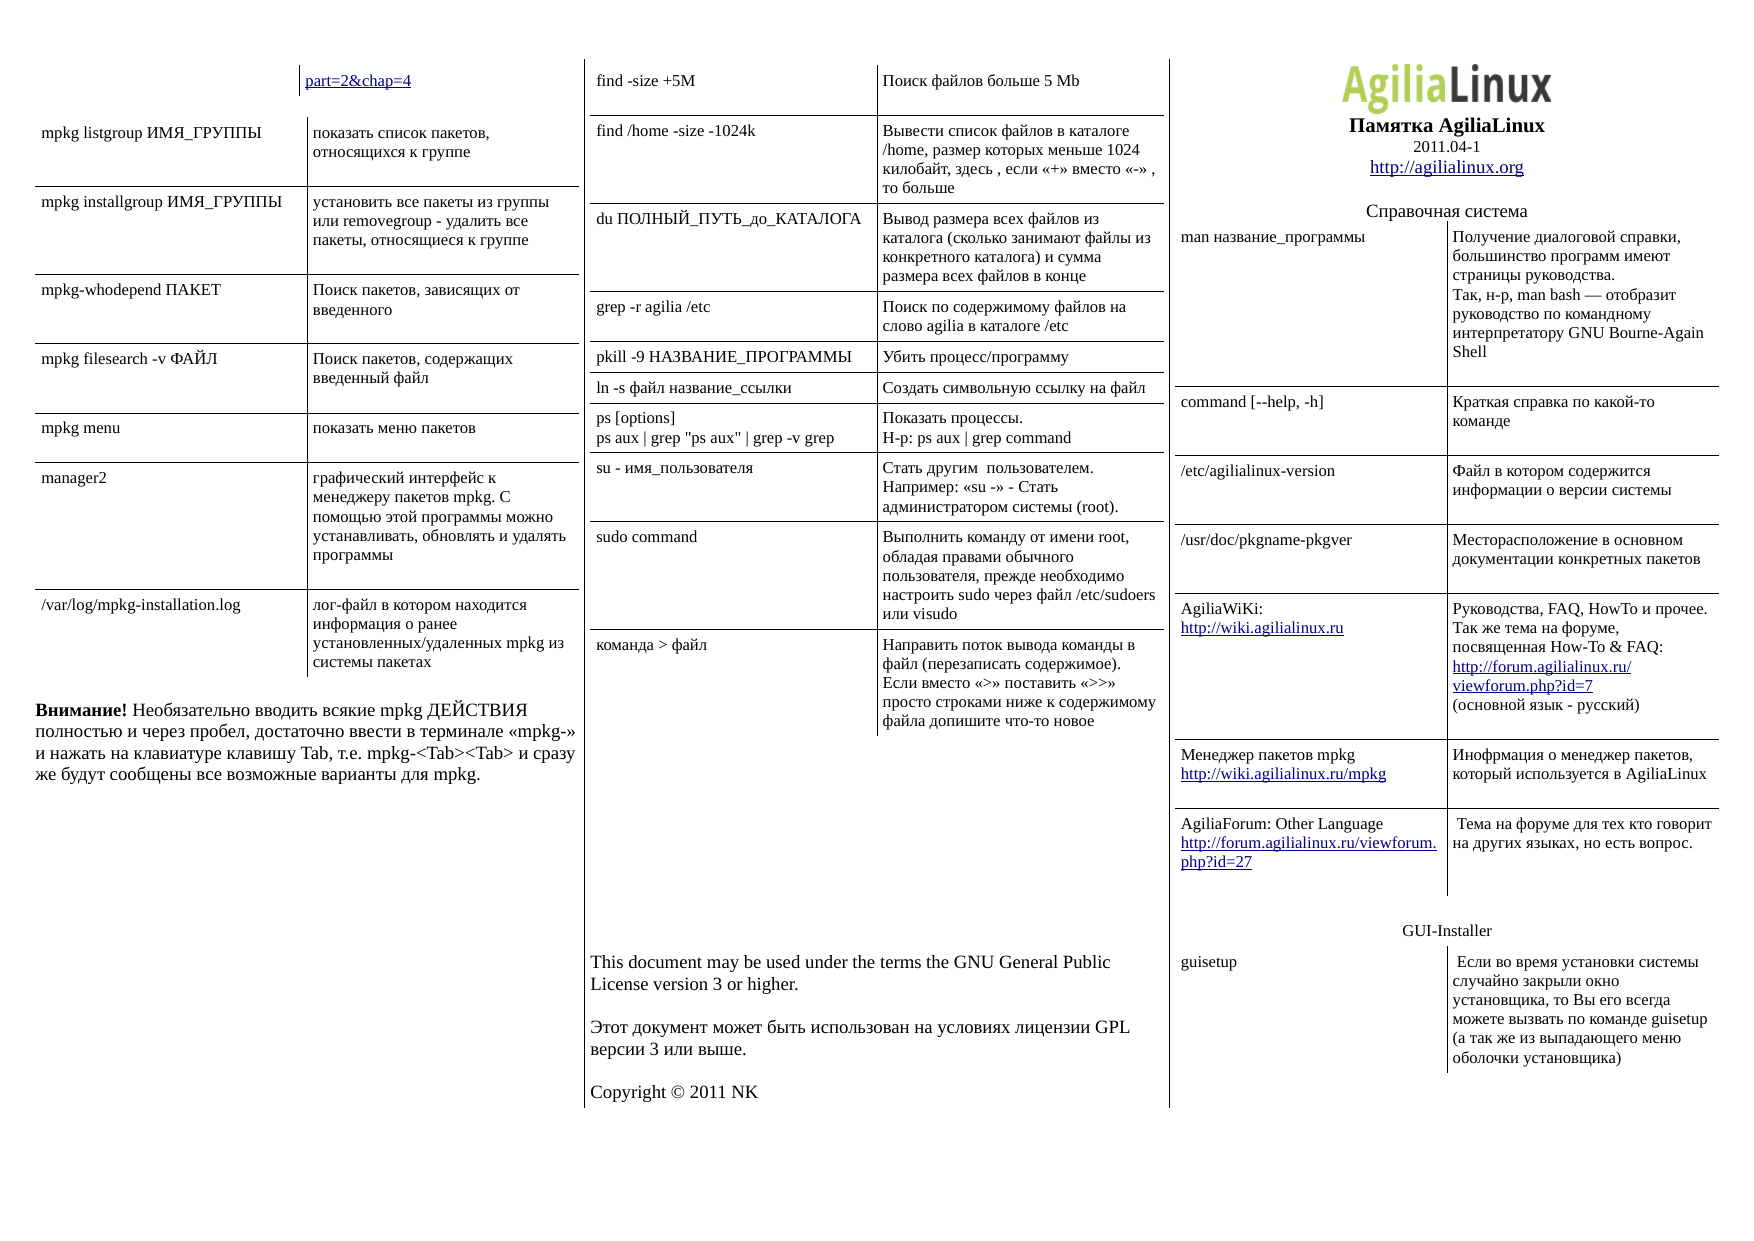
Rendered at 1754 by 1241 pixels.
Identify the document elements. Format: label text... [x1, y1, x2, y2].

table_cell ln -s файл название_ссылки [590, 373, 877, 402]
table_cell Убить процесс/программу [878, 342, 1163, 372]
table_cell Поиск пакетов, зависящих от введенного [308, 275, 579, 343]
table_cell Поиск пакетов, содержащих введенный файл [308, 344, 579, 412]
table_cell Если во время установки системы случайно закрыли окно установщика, то Вы его всегда можете вызвать по команде guisetup (а так же из выпадающего меню оболочки установщика) [1448, 946, 1719, 1072]
table_cell лог-файл в котором находится информация о ранее установленных/удаленных mpkg из системы пакетах [308, 590, 579, 677]
table_cell find /home -size -1024k [590, 116, 877, 203]
table_header man название_программы [1175, 221, 1447, 386]
table_cell Поиск по содержимому файлов на слово agilia в каталоге /etc [878, 292, 1163, 341]
table_cell [35, 65, 299, 96]
table_cell command [--help, -h] [1175, 387, 1447, 455]
table_cell AgiliaWiKi: http://wiki.agilialinux.ru [1175, 594, 1447, 739]
table_cell Вывести список файлов в каталоге /home, размер которых меньше 1024 килобайт, здесь , если «+» вместо «-» , то больше [878, 116, 1163, 203]
table_header Внимание! Необязательно вводить всякие mpkg ДЕЙСТВИЯ полностью и через пробел, достаточно ввести в терминале «mpkg-» и нажать на клавиатуре клавишу Tab, т.е. mpkg-<Tab><Tab> и сразу же будут сообщены все возможные варианты для mpkg. [30, 59, 584, 1108]
table_cell find -size +5M [590, 65, 877, 114]
table_cell Выполнить команду от имени root, обладая правами обычного пользователя, прежде необходимо настроить sudo через файл /etc/sudoers или visudo [878, 522, 1163, 629]
table_header This document may be used under the terms the GNU General Public License version 3 or higher. Этот документ может быть использован на условиях лицензии GPL версии 3 или выше. Copyright © 2011 NK [585, 59, 1169, 1108]
table_cell показать меню пакетов [308, 414, 579, 462]
table_cell mpkg filesearch -v ФАЙЛ [35, 344, 307, 412]
table_cell GUI-Installer [1175, 896, 1719, 946]
table_cell Краткая справка по какой-то команде [1448, 387, 1719, 455]
table_cell part=2&chap=4 [300, 65, 579, 96]
table_cell Направить поток вывода команды в файл (перезаписать содержимое). Если вместо «>» поставить «>>» просто строками ниже к содержимому файла допишите что-то новое [878, 630, 1163, 736]
table_cell /etc/agilialinux-version [1175, 456, 1447, 524]
table_cell manager2 [35, 463, 307, 589]
table_cell установить все пакеты из группы или removegroup - удалить все пакеты, относящиеся к группе [308, 187, 579, 274]
table_cell su - имя_пользователя [590, 453, 877, 521]
table_cell Инофрмация о менеджер пакетов, который используется в AgiliaLinux [1448, 740, 1719, 808]
table_cell /usr/doc/pkgname-pkgver [1175, 525, 1447, 593]
table_cell Файл в котором содержится информации о версии системы [1448, 456, 1719, 524]
table_cell графический интерфейс к менеджеру пакетов mpkg. С помощью этой программы можно устанавливать, обновлять и удалять программы [308, 463, 579, 589]
table_header mpkg listgroup ИМЯ_ГРУППЫ [35, 117, 307, 186]
table_cell grep -r agilia /etc [590, 292, 877, 341]
table_cell Создать символьную ссылку на файл [878, 373, 1163, 402]
table_cell Менеджер пакетов mpkg http://wiki.agilialinux.ru/mpkg [1175, 740, 1447, 808]
table_cell Месторасположение в основном документации конкретных пакетов [1448, 525, 1719, 593]
table_cell pkill -9 НАЗВАНИЕ_ПРОГРАММЫ [590, 342, 877, 372]
table_cell guisetup [1175, 946, 1447, 1072]
table_cell AgiliaForum: Other Language http://forum.agilialinux.ru/viewforum.php?id=27 [1175, 809, 1447, 896]
table_cell Поиск файлов больше 5 Mb [878, 65, 1163, 114]
table_cell Тема на форуме для тех кто говорит на других языках, но есть вопрос. [1448, 809, 1719, 896]
picture [1342, 64, 1552, 114]
table_header показать список пакетов, относящихся к группе [308, 117, 579, 186]
table_cell команда > файл [590, 630, 877, 736]
table_cell Вывод размера всех файлов из каталога (сколько занимают файлы из конкретного каталога) и сумма размера всех файлов в конце [878, 204, 1163, 291]
table_header Памятка AgiliaLinux 2011.04-1 http://agilialinux.org Справочная система [1170, 59, 1724, 1108]
table_cell Показать процессы. Н-р: ps aux | grep command [878, 404, 1163, 452]
table_cell mpkg-whodepend ПАКЕТ [35, 275, 307, 343]
table_cell Руководства, FAQ, HowTo и прочее. Так же тема на форуме, посвященная How-To & FAQ: http://forum.agilialinux.ru/viewforum.php?id=7 (основной язык - русский) [1448, 594, 1719, 739]
table_cell Стать другим пользователем. Например: «su -» - Стать администратором системы (root). [878, 453, 1163, 521]
table_cell du ПОЛНЫЙ_ПУТЬ_до_КАТАЛОГА [590, 204, 877, 291]
table_cell mpkg menu [35, 414, 307, 462]
table_cell sudo command [590, 522, 877, 629]
table_cell /var/log/mpkg-installation.log [35, 590, 307, 677]
table_header Получение диалоговой справки, большинство программ имеют страницы руководства. Так, н-р, man bash — отобразит руководство по командному интерпретатору GNU Bourne-Again Shell [1448, 221, 1719, 386]
table_cell mpkg installgroup ИМЯ_ГРУППЫ [35, 187, 307, 274]
table_cell ps [options] ps aux | grep "ps aux" | grep -v grep [590, 404, 877, 452]
